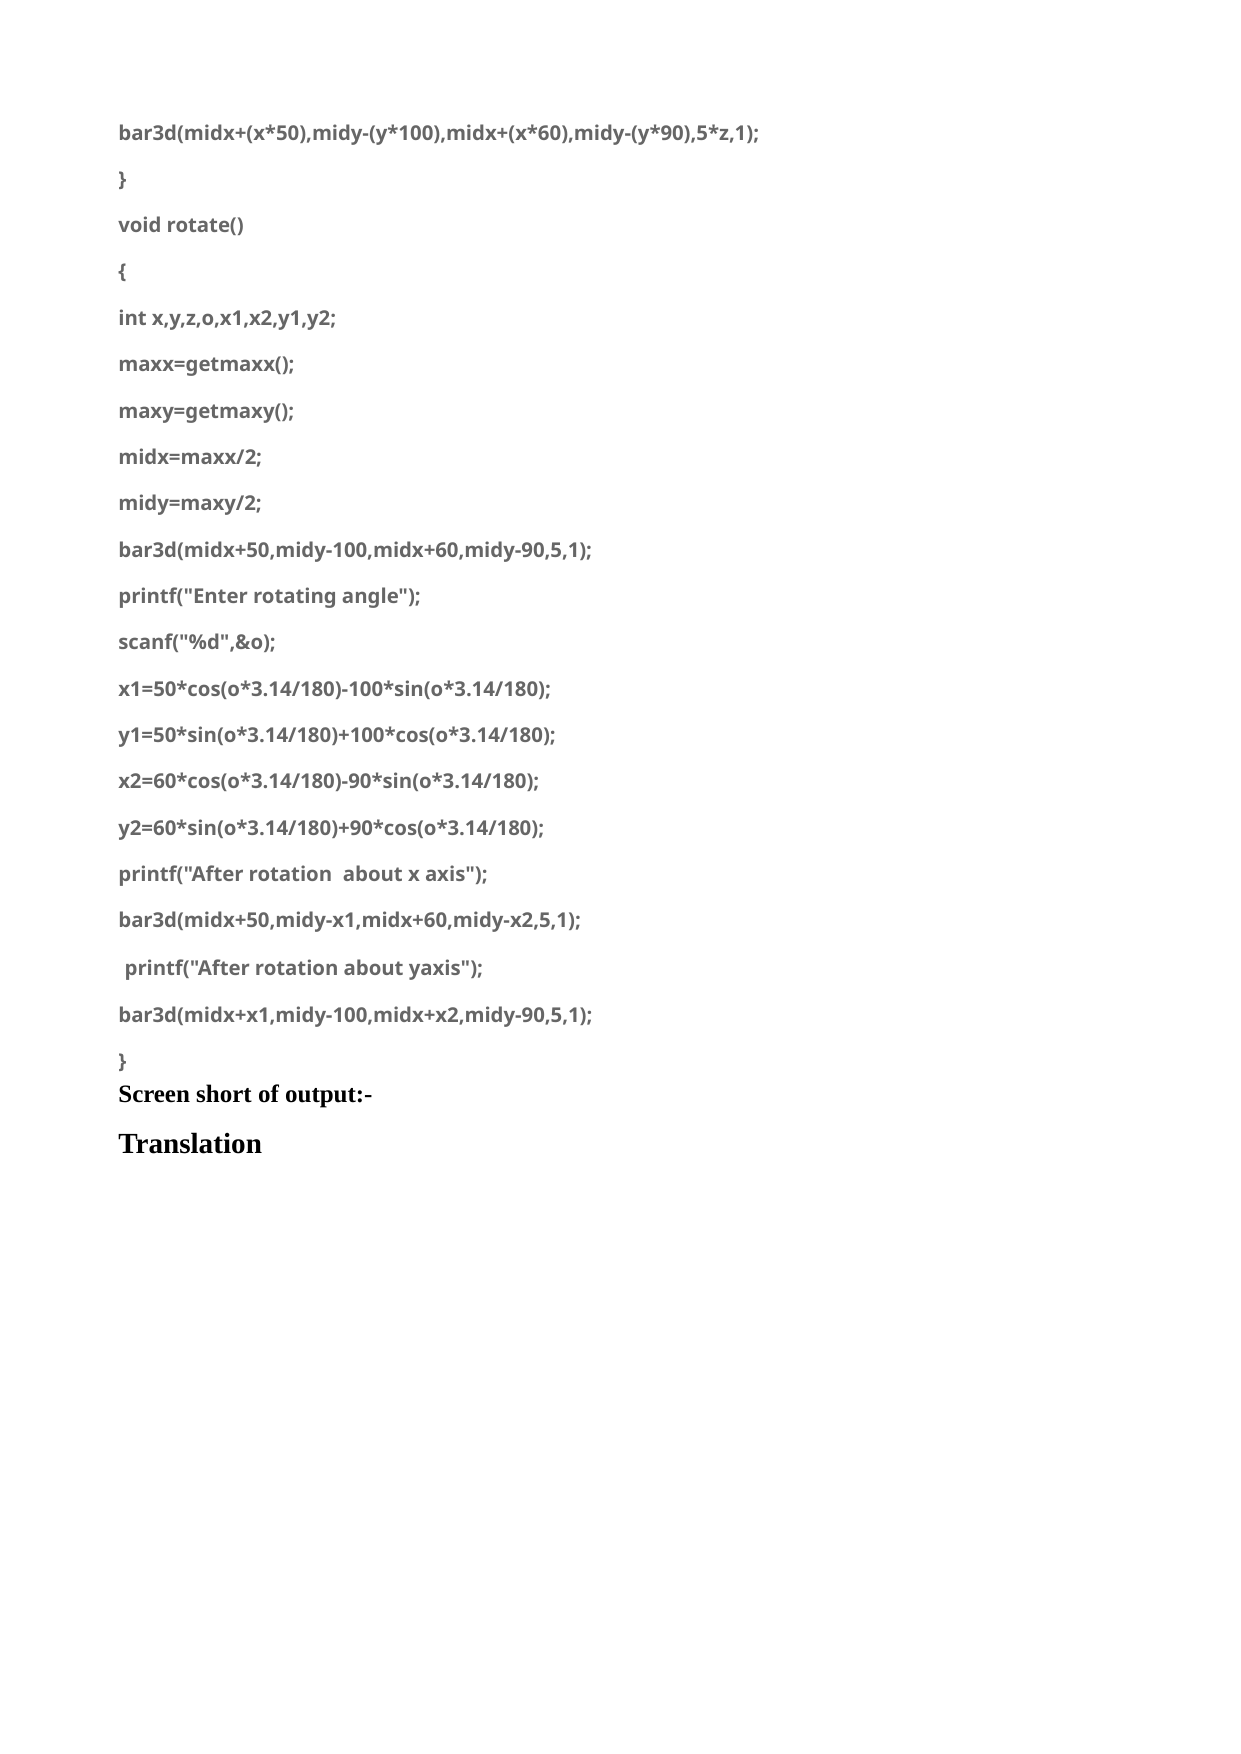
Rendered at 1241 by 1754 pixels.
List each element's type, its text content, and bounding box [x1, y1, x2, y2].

text midx=maxx/2; [118, 443, 1122, 470]
text y2=60*sin(o*3.14/180)+90*cos(o*3.14/180); [118, 813, 1122, 841]
text } [118, 164, 1122, 192]
text { [118, 257, 1122, 285]
text bar3d(midx+50,midy-100,midx+60,midy-90,5,1); [118, 535, 1122, 563]
text int x,y,z,o,x1,x2,y1,y2; [118, 303, 1122, 331]
text midy=maxy/2; [118, 489, 1122, 517]
text } Screen short of output:- [118, 1047, 1122, 1108]
text scanf("%d",&o); [118, 628, 1122, 656]
text maxy=getmaxy(); [118, 396, 1122, 424]
text printf("After rotation about yaxis"); [118, 952, 1122, 982]
text bar3d(midx+(x*50),midy-(y*100),midx+(x*60),midy-(y*90),5*z,1); [118, 118, 1122, 146]
text x1=50*cos(o*3.14/180)-100*sin(o*3.14/180); [118, 674, 1122, 702]
text printf("After rotation about x axis"); [118, 860, 1122, 887]
text y1=50*sin(o*3.14/180)+100*cos(o*3.14/180); [118, 721, 1122, 748]
text Translation [118, 1127, 1122, 1160]
text bar3d(midx+x1,midy-100,midx+x2,midy-90,5,1); [118, 1001, 1122, 1028]
text bar3d(midx+50,midy-x1,midx+60,midy-x2,5,1); [118, 906, 1122, 934]
text printf("Enter rotating angle"); [118, 582, 1122, 609]
text x2=60*cos(o*3.14/180)-90*sin(o*3.14/180); [118, 767, 1122, 795]
text void rotate() [118, 211, 1122, 238]
text maxx=getmaxx(); [118, 350, 1122, 378]
